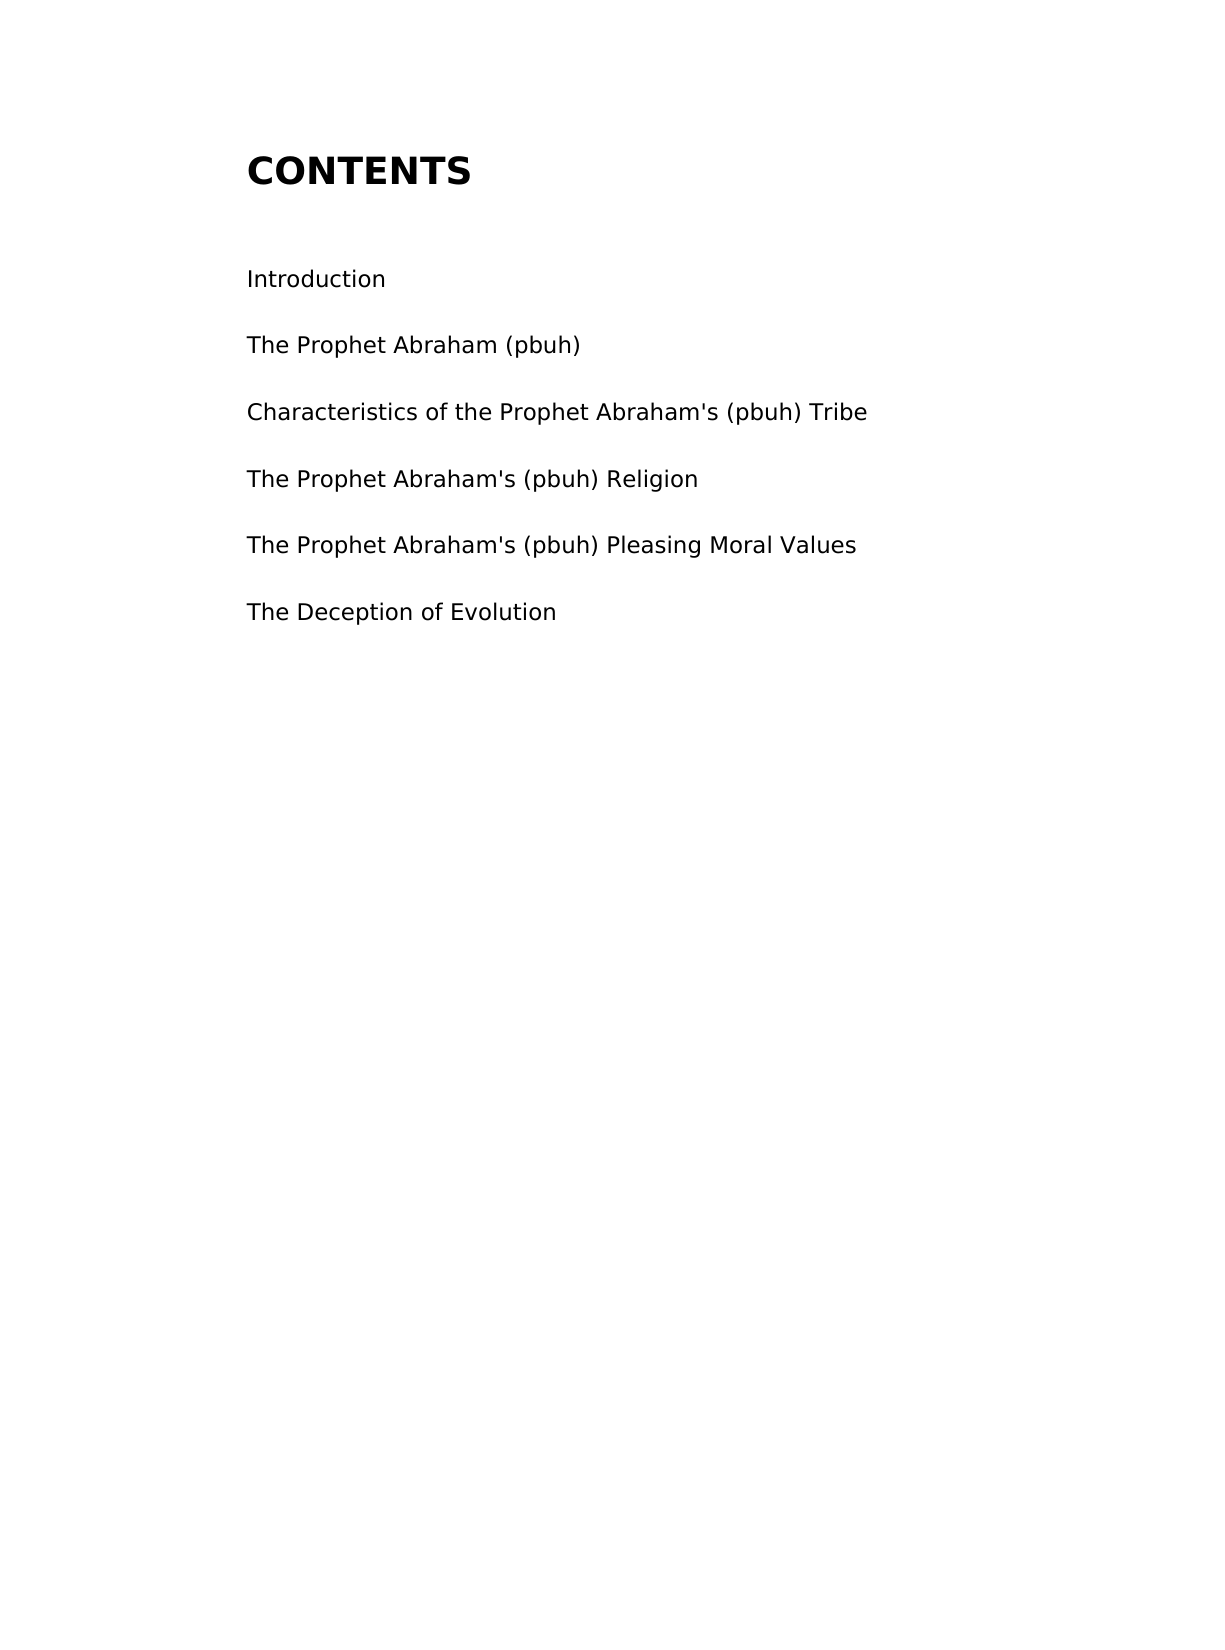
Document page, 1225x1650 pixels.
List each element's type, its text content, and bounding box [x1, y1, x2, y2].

text CONTENTS [187, 150, 1020, 194]
text The Prophet Abraham (pbuh) [187, 327, 1020, 360]
text The Prophet Abraham's (pbuh) Religion [187, 460, 1020, 494]
text Characteristics of the Prophet Abraham's (pbuh) Tribe [187, 394, 1020, 427]
text The Prophet Abraham's (pbuh) Pleasing Moral Values [187, 527, 1020, 560]
text The Deception of Evolution [187, 594, 1020, 627]
text Introduction [187, 260, 1020, 294]
